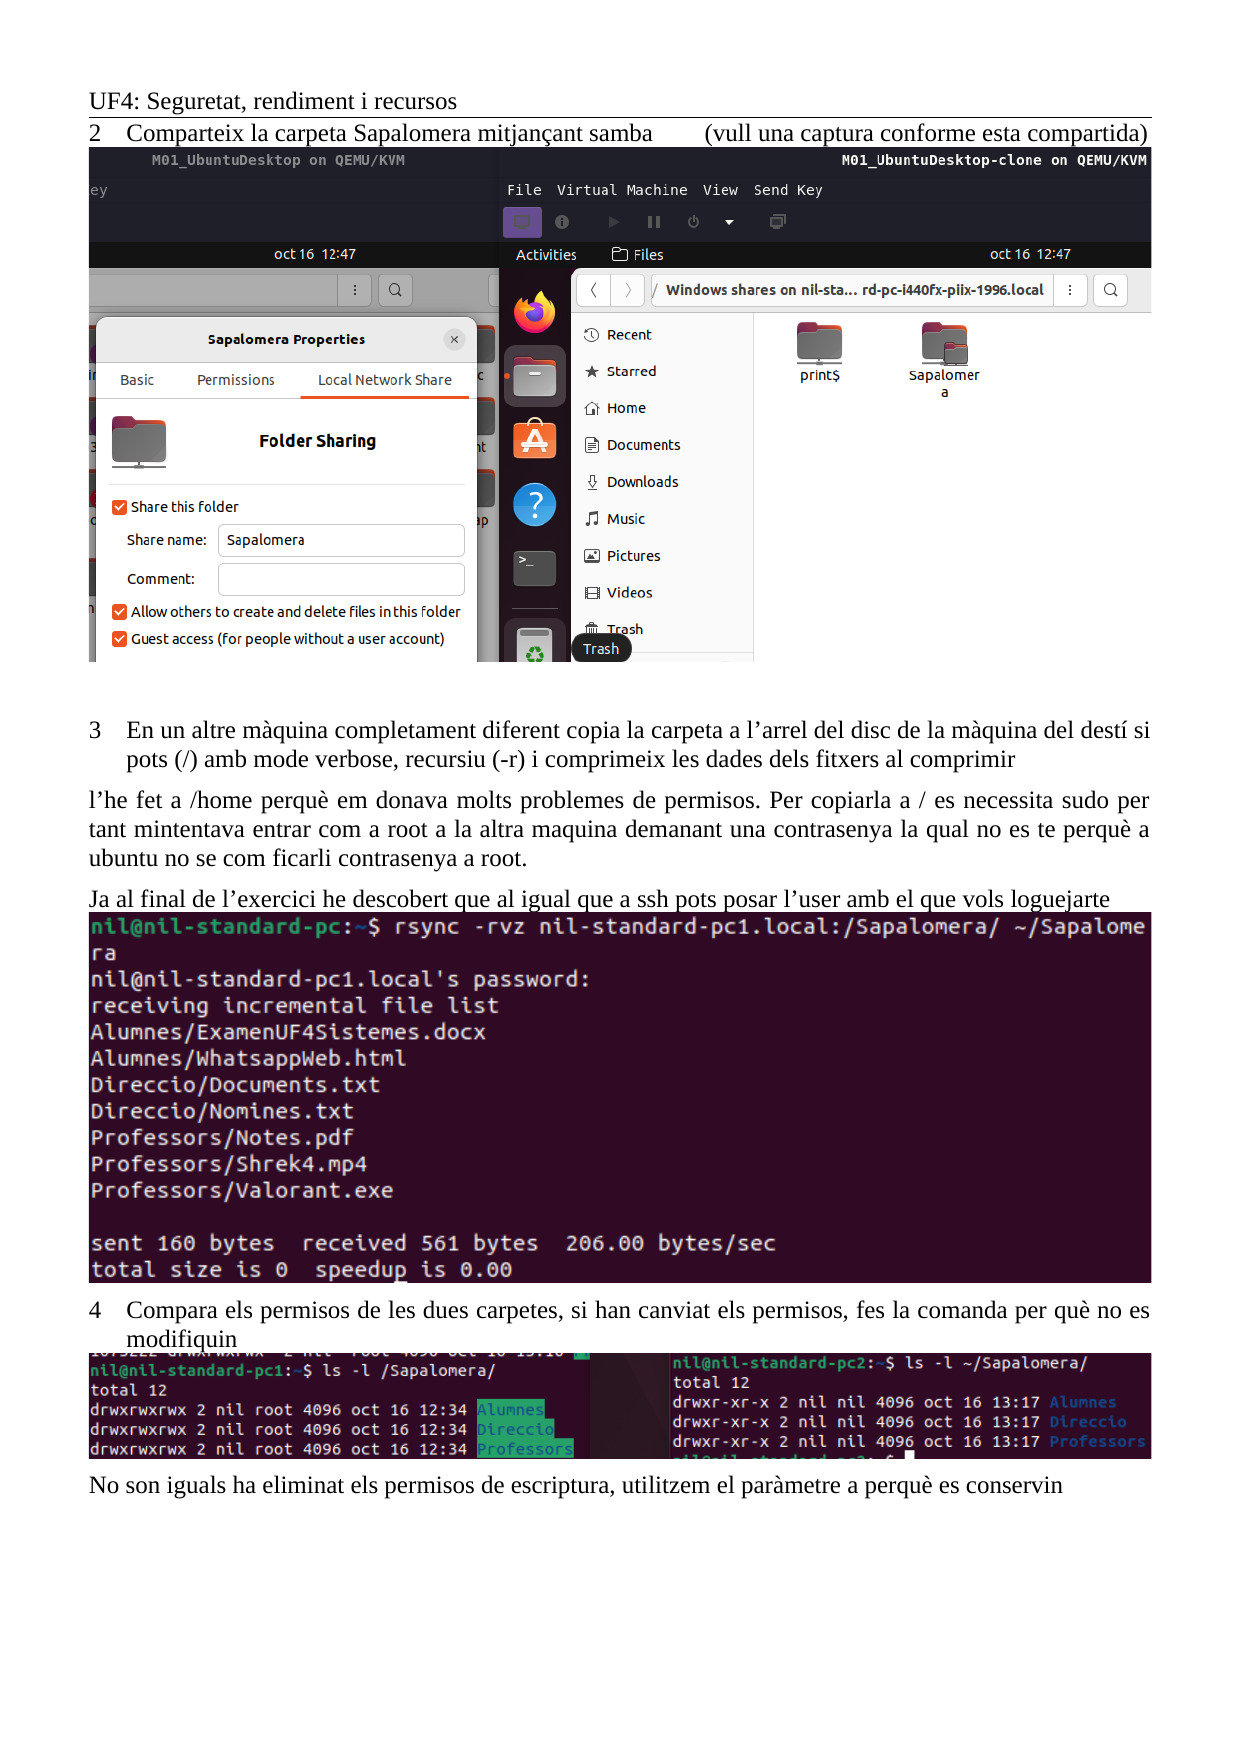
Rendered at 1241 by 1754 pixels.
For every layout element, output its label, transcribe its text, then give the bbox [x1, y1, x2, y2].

list Ja al final de l’exercici he descobert que al igual que a ssh pots posar l’user amb el que vols loguejarte [89, 884, 1152, 912]
list Compara els permisos de les dues carpetes, si han canviat els permisos, fes la comanda per què no es modifiquin [89, 1283, 1152, 1353]
list Comparteix la carpeta Sapalomera mitjançant samba 💃🏿 (vull una captura conforme esta compartida) [89, 118, 1152, 147]
list No son iguals ha eliminat els permisos de escriptura, utilitzem el paràmetre a perquè es conservin [89, 1459, 1152, 1499]
picture [88, 1353, 1152, 1459]
list En un altre màquina completament diferent copia la carpeta a l’arrel del disc de la màquina del destí si pots (/) amb mode verbose, recursiu (-r) i comprimeix les dades dels fitxers al comprimir [89, 715, 1152, 773]
list l’he fet a /home perquè em donava molts problemes de permisos. Per copiarla a / es necessita sudo per tant mintentava entrar com a root a la altra maquina demanant una contrasenya la qual no es te perquè a ubuntu no se com ficarli contrasenya a root. [89, 785, 1152, 871]
picture [88, 147, 1152, 662]
picture [88, 912, 1152, 1283]
